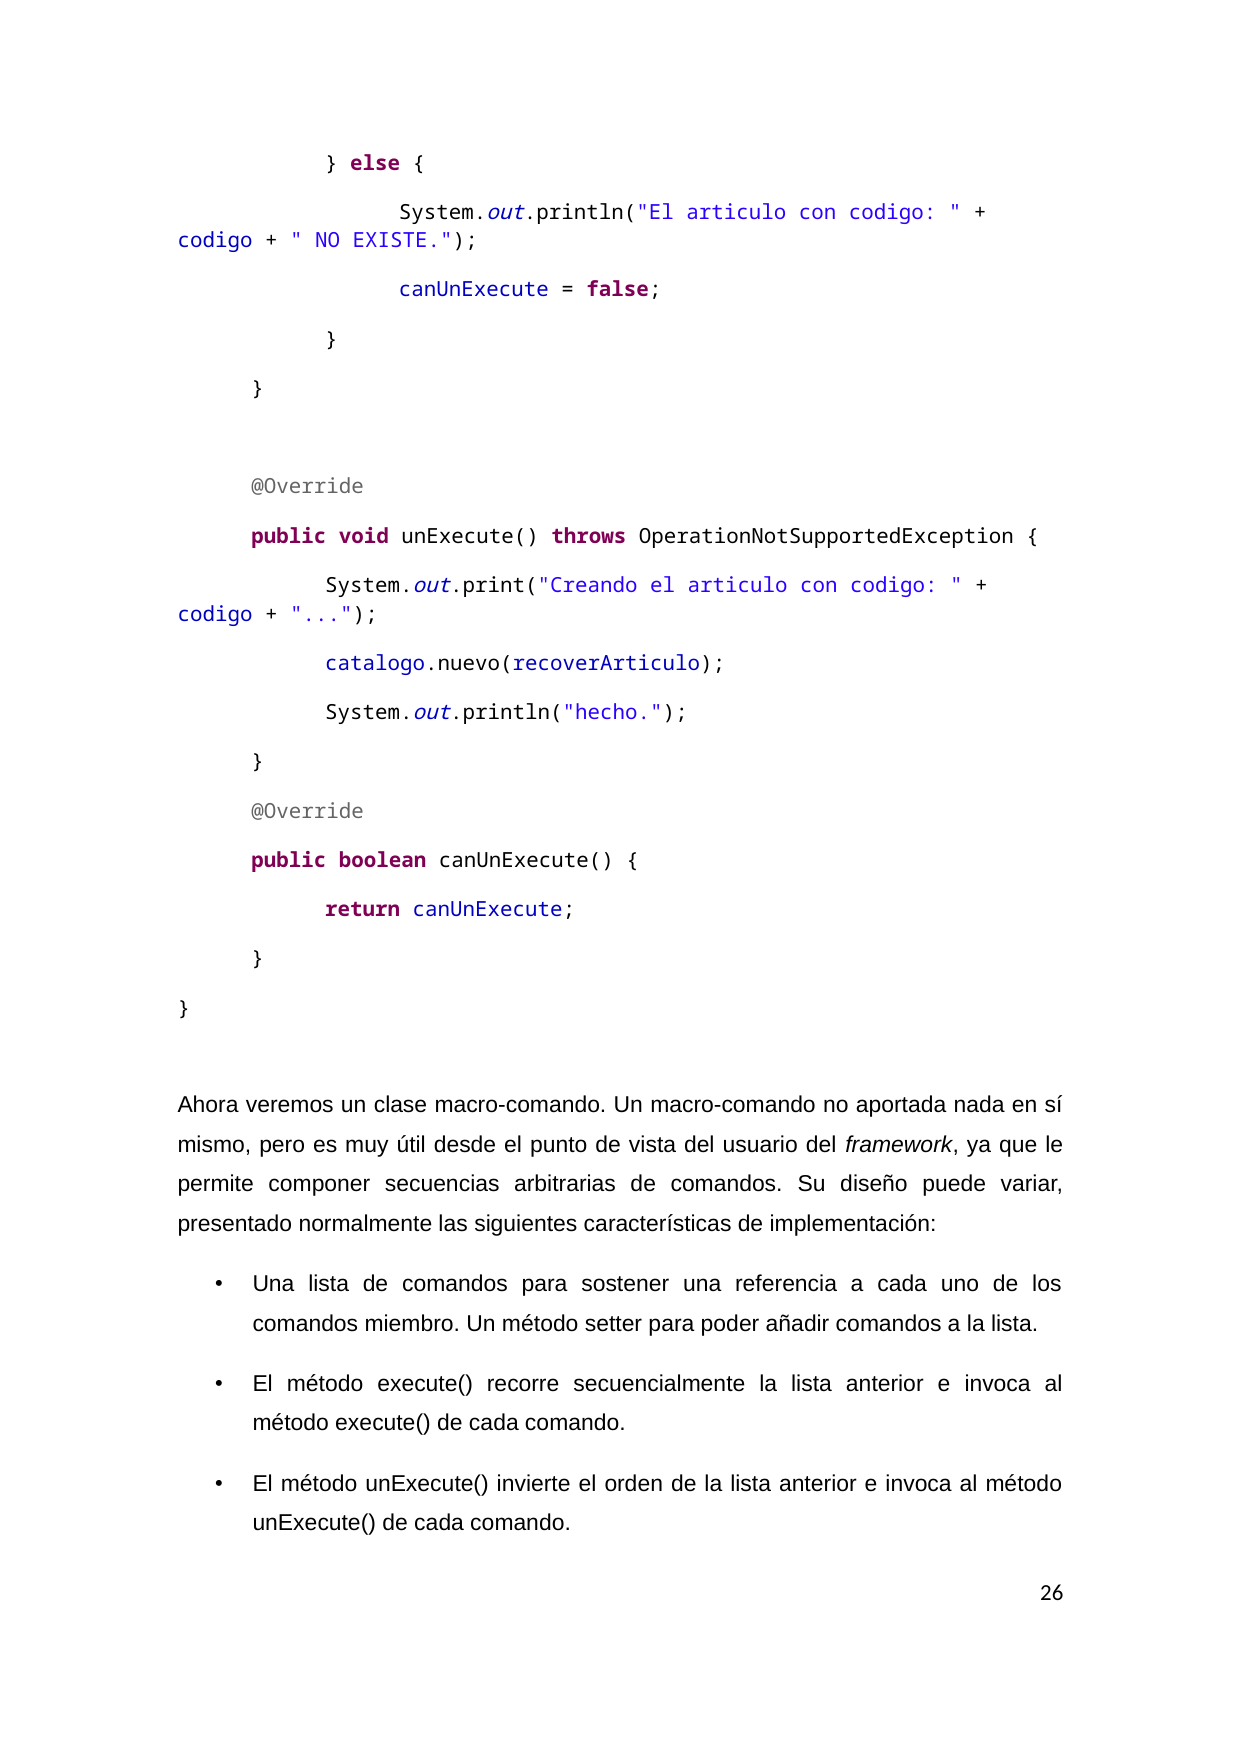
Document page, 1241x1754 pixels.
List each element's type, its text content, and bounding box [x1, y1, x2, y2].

list Una lista de comandos para sostener una referencia a cada uno de los comandos miembro. Un método setter para poder añadir comandos a la lista. [215, 1270, 1063, 1336]
text System.out.println("El articulo con codigo: " + codigo + " NO EXISTE."); [177, 197, 1063, 254]
list El método unExecute() invierte el orden de la lista anterior e invoca al método unExecute() de cada comando. [215, 1470, 1063, 1536]
text catalogo.nuevo(recoverArticulo); [177, 648, 1063, 676]
text public void unExecute() throws OperationNotSupportedException { [177, 521, 1063, 549]
text @Override [177, 472, 1063, 500]
text } [177, 373, 1063, 402]
text } [177, 746, 1063, 775]
text return canUnExecute; [177, 894, 1063, 923]
text } [177, 943, 1063, 972]
text System.out.print("Creando el articulo con codigo: " + codigo + "..."); [177, 570, 1063, 627]
text } else { [177, 148, 1063, 176]
text Ahora veremos un clase macro-comando. Un macro-comando no aportada nada en sí mismo, pero es muy útil desde el punto de vista del usuario del framework, ya que le permite componer secuencias arbitrarias de comandos. Su diseño puede variar, presentado normalmente las siguientes características de implementación: [177, 1091, 1063, 1236]
text System.out.println("hecho."); [177, 697, 1063, 726]
text @Override [177, 796, 1063, 824]
list El método execute() recorre secuencialmente la lista anterior e invoca al método execute() de cada comando. [215, 1370, 1063, 1436]
text } [177, 324, 1063, 352]
text canUnExecute = false; [177, 274, 1063, 303]
text } [177, 993, 1063, 1021]
text public boolean canUnExecute() { [177, 845, 1063, 873]
